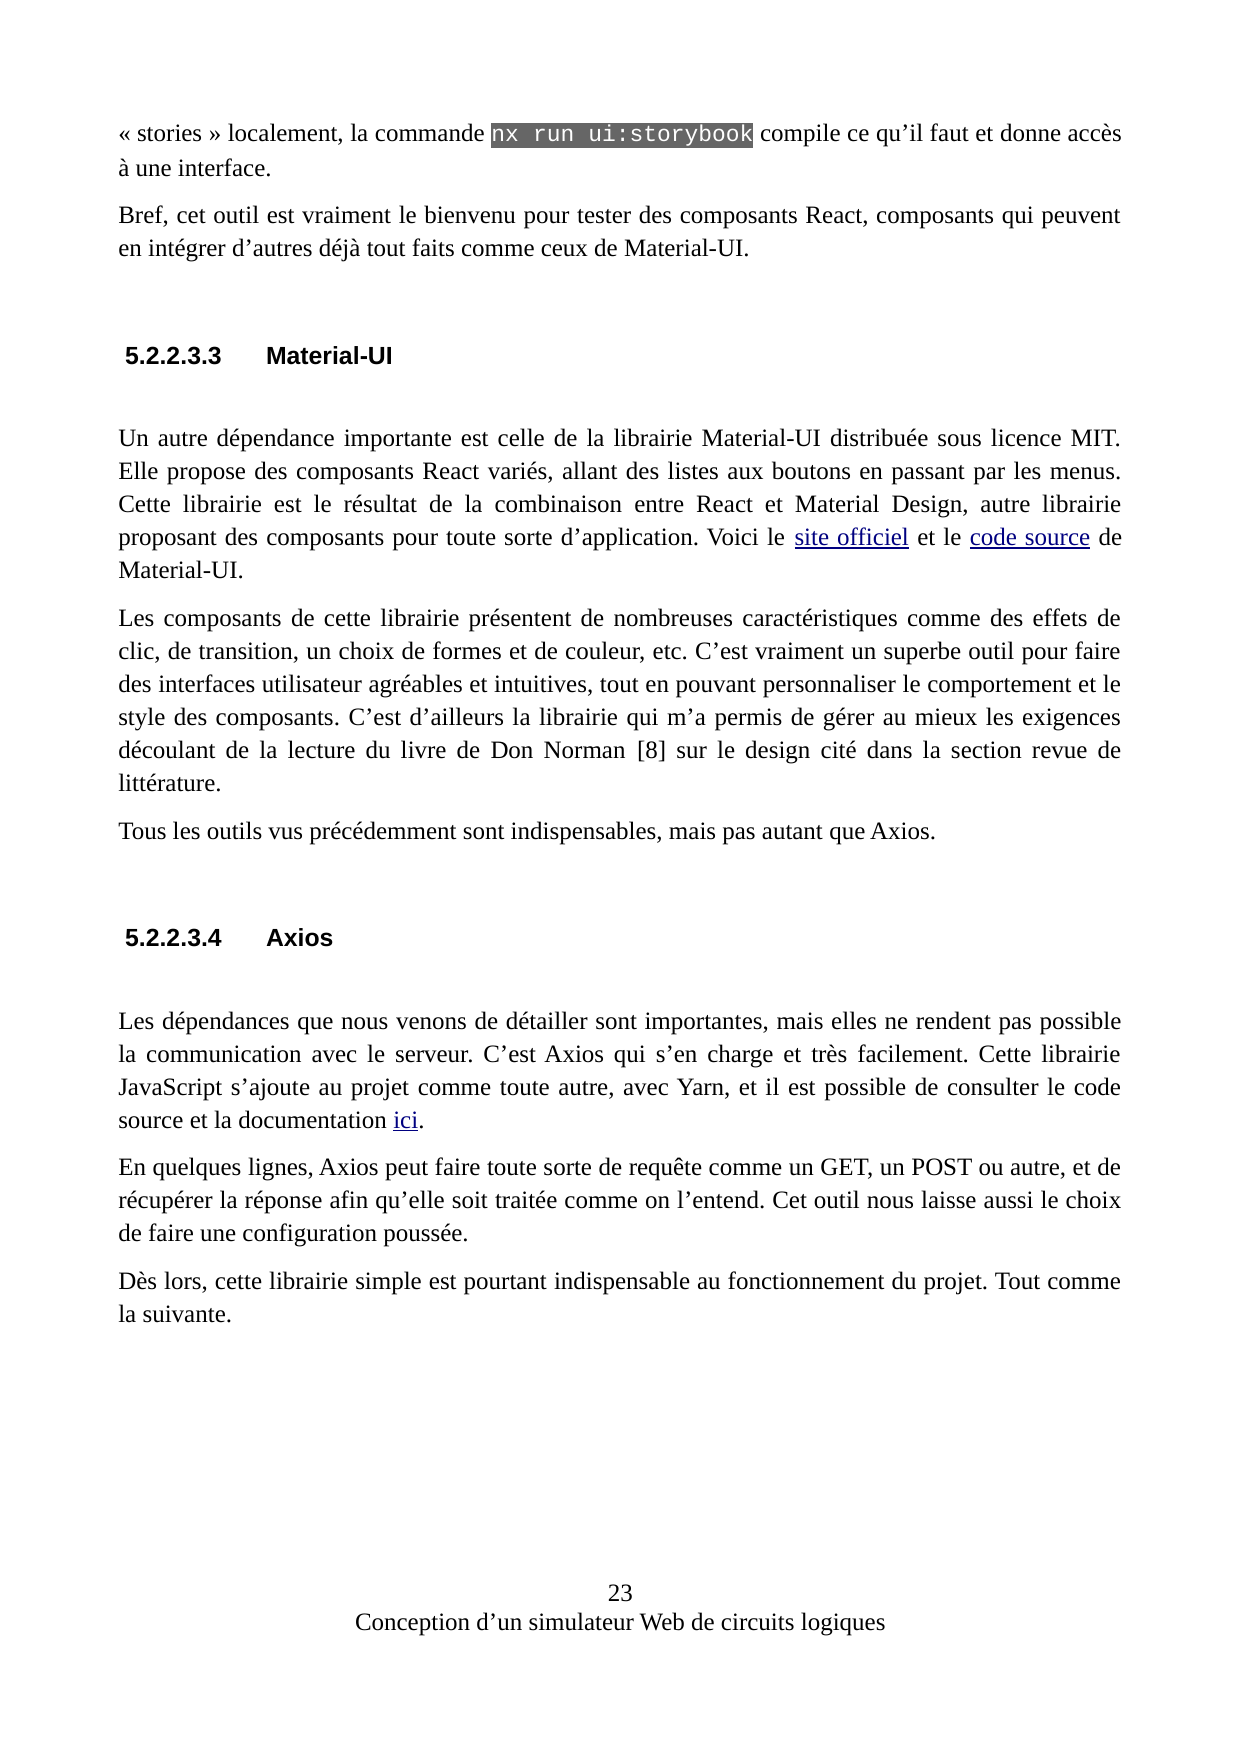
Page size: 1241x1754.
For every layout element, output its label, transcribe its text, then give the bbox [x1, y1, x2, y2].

text Un autre dépendance importante est celle de la librairie Material-UI distribuée sous licence MIT. Elle propose des composants React variés, allant des listes aux boutons en passant par les menus. Cette librairie est le résultat de la combinaison entre React et Material Design, autre librairie proposant des composants pour toute sorte d’application. Voici le site officiel et le code source de Material-UI. [118, 423, 1122, 584]
text Les composants de cette librairie présentent de nombreuses caractéristiques comme des effets de clic, de transition, un choix de formes et de couleur, etc. C’est vraiment un superbe outil pour faire des interfaces utilisateur agréables et intuitives, tout en pouvant personnaliser le comportement et le style des composants. C’est d’ailleurs la librairie qui m’a permis de gérer au mieux les exigences découlant de la lecture du livre de Don Norman [8] sur le design cité dans la section revue de littérature. [118, 603, 1122, 797]
text Dès lors, cette librairie simple est pourtant indispensable au fonctionnement du projet. Tout comme la suivante. [118, 1266, 1122, 1328]
text Tous les outils vus précédemment sont indispensables, mais pas autant que Axios. [118, 816, 1122, 844]
text En quelques lignes, Axios peut faire toute sorte de requête comme un GET, un POST ou autre, et de récupérer la réponse afin qu’elle soit traitée comme on l’entend. Cet outil nous laisse aussi le choix de faire une configuration poussée. [118, 1152, 1122, 1247]
subtitle Axios [118, 923, 1122, 952]
text « stories » localement, la commande nx run ui:storybook compile ce qu’il faut et donne accès à une interface. [118, 118, 1122, 181]
subtitle Material-UI [118, 341, 1122, 369]
text Les dépendances que nous venons de détailler sont importantes, mais elles ne rendent pas possible la communication avec le serveur. C’est Axios qui s’en charge et très facilement. Cette librairie JavaScript s’ajoute au projet comme toute autre, avec Yarn, et il est possible de consulter le code source et la documentation ici. [118, 1006, 1122, 1134]
text Bref, cet outil est vraiment le bienvenu pour tester des composants React, composants qui peuvent en intégrer d’autres déjà tout faits comme ceux de Material-UI. [118, 200, 1122, 262]
